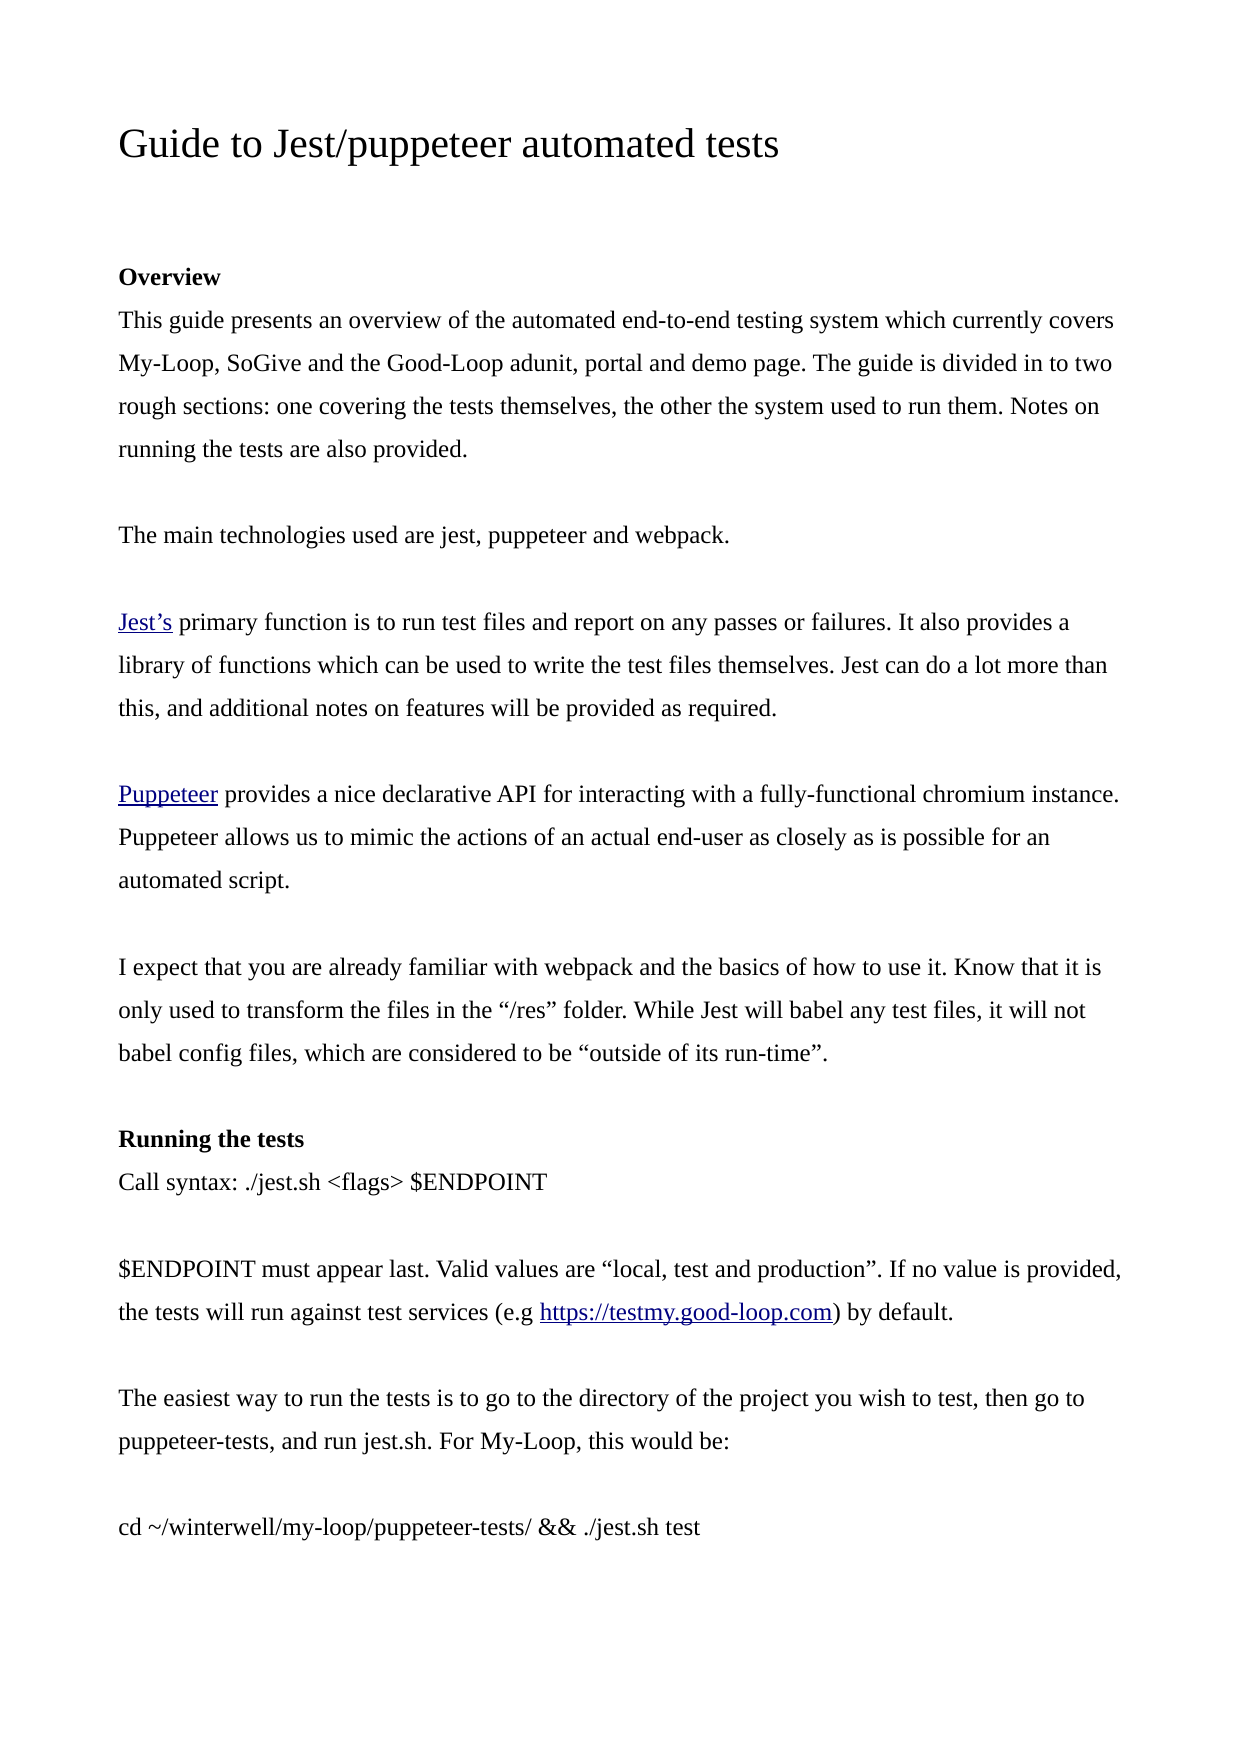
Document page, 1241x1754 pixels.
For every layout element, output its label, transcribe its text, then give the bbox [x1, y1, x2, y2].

text Puppeteer provides a nice declarative API for interacting with a fully-functional chromium instance. Puppeteer allows us to mimic the actions of an actual end-user as closely as is possible for an automated script. [118, 779, 1122, 894]
text Call syntax: ./jest.sh <flags> $ENDPOINT [118, 1167, 1122, 1196]
text The main technologies used are jest, puppeteer and webpack. [118, 521, 1122, 549]
text cd ~/winterwell/my-loop/puppeteer-tests/ && ./jest.sh test [118, 1512, 1122, 1541]
text Overview [118, 262, 1122, 291]
text Jest’s primary function is to run test files and report on any passes or failures. It also provides a library of functions which can be used to write the test files themselves. Jest can do a lot more than this, and additional notes on features will be provided as required. [118, 607, 1122, 722]
text The easiest way to run the tests is to go to the directory of the project you wish to test, then go to puppeteer-tests, and run jest.sh. For My-Loop, this would be: [118, 1383, 1122, 1455]
text I expect that you are already familiar with webpack and the basics of how to use it. Know that it is only used to transform the files in the “/res” folder. While Jest will babel any test files, it will not babel config files, which are considered to be “outside of its run-time”. [118, 952, 1122, 1067]
text This guide presents an overview of the automated end-to-end testing system which currently covers My-Loop, SoGive and the Good-Loop adunit, portal and demo page. The guide is divided in to two rough sections: one covering the tests themselves, the other the system used to run them. Notes on running the tests are also provided. [118, 305, 1122, 463]
text Guide to Jest/puppeteer automated tests [118, 118, 1122, 166]
text $ENDPOINT must appear last. Valid values are “local, test and production”. If no value is provided, the tests will run against test services (e.g https://testmy.good-loop.com) by default. [118, 1254, 1122, 1326]
text Running the tests [118, 1124, 1122, 1153]
